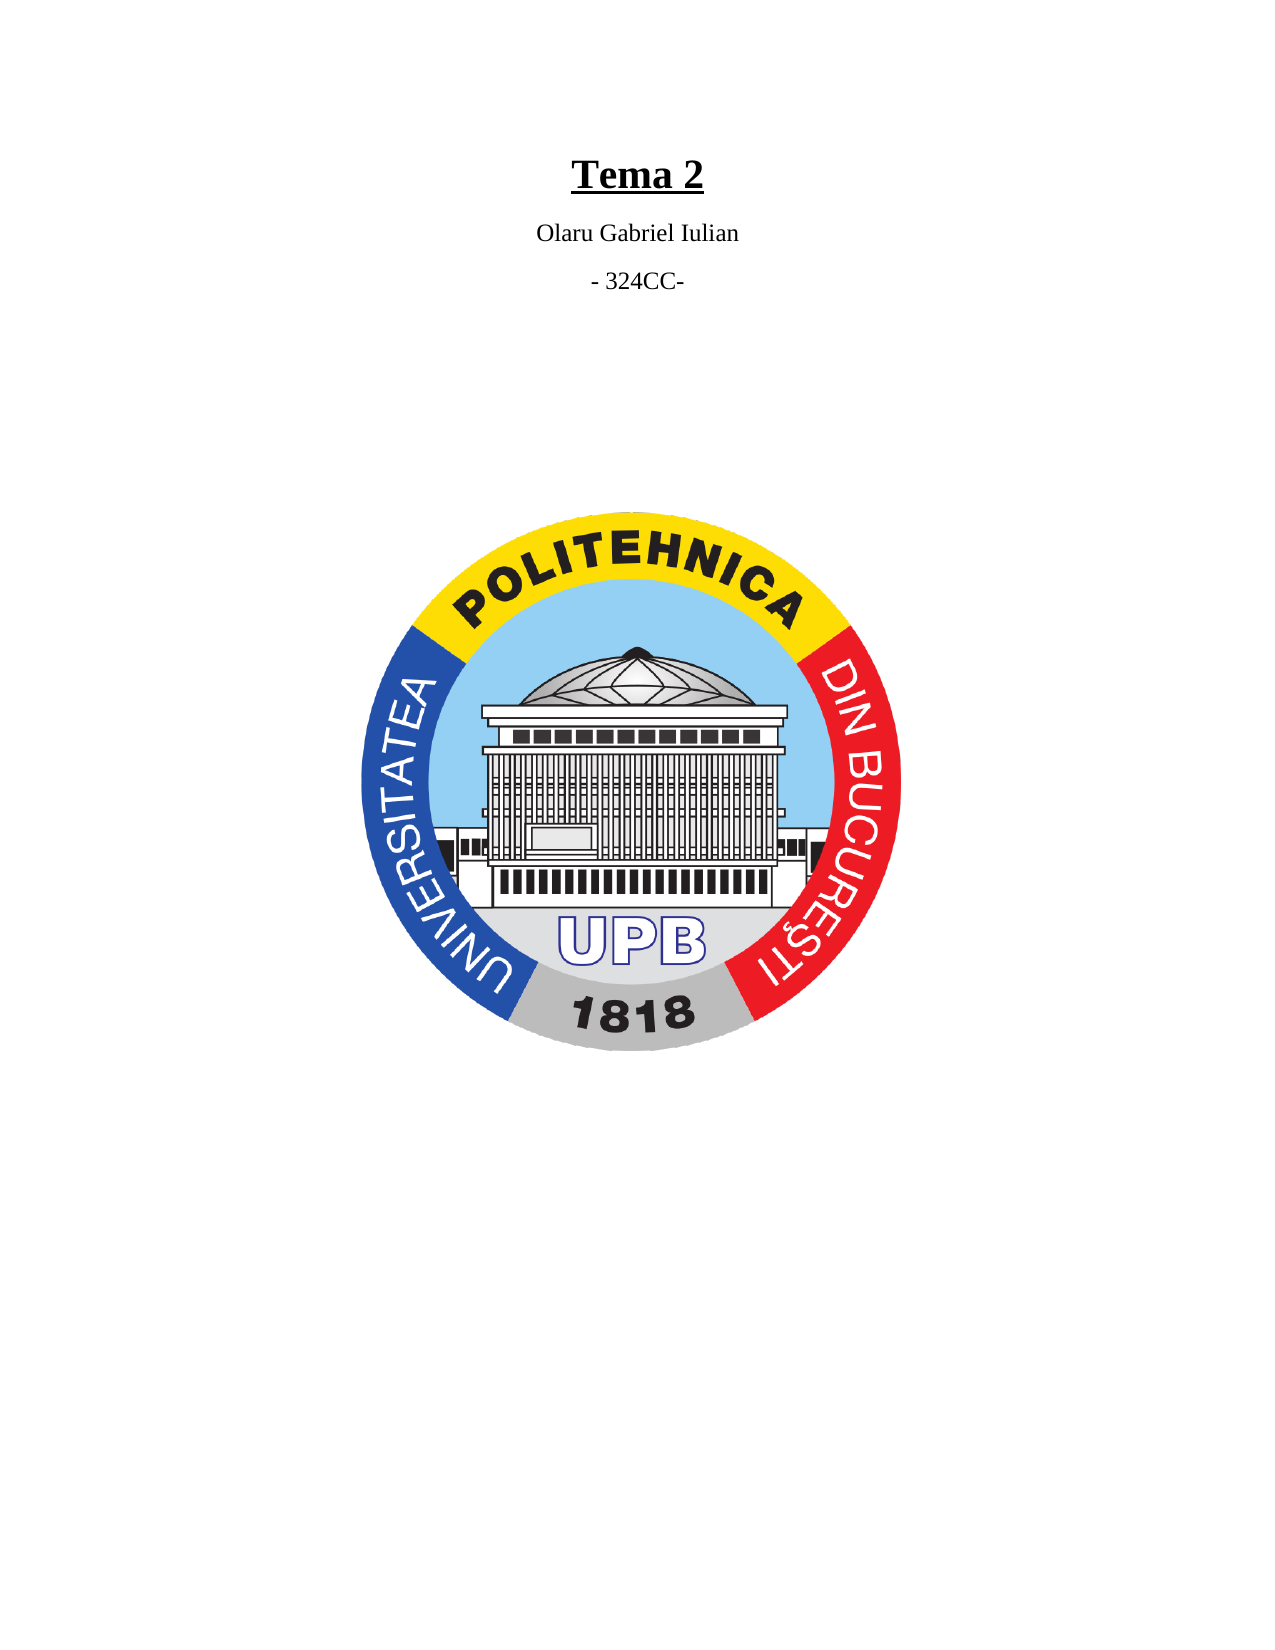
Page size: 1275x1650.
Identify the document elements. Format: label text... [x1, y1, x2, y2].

text - 324CC- [118, 266, 1157, 295]
text Tema 2 [118, 150, 1157, 198]
text Olaru Gabriel Iulian [118, 218, 1157, 247]
picture [357, 508, 905, 1055]
